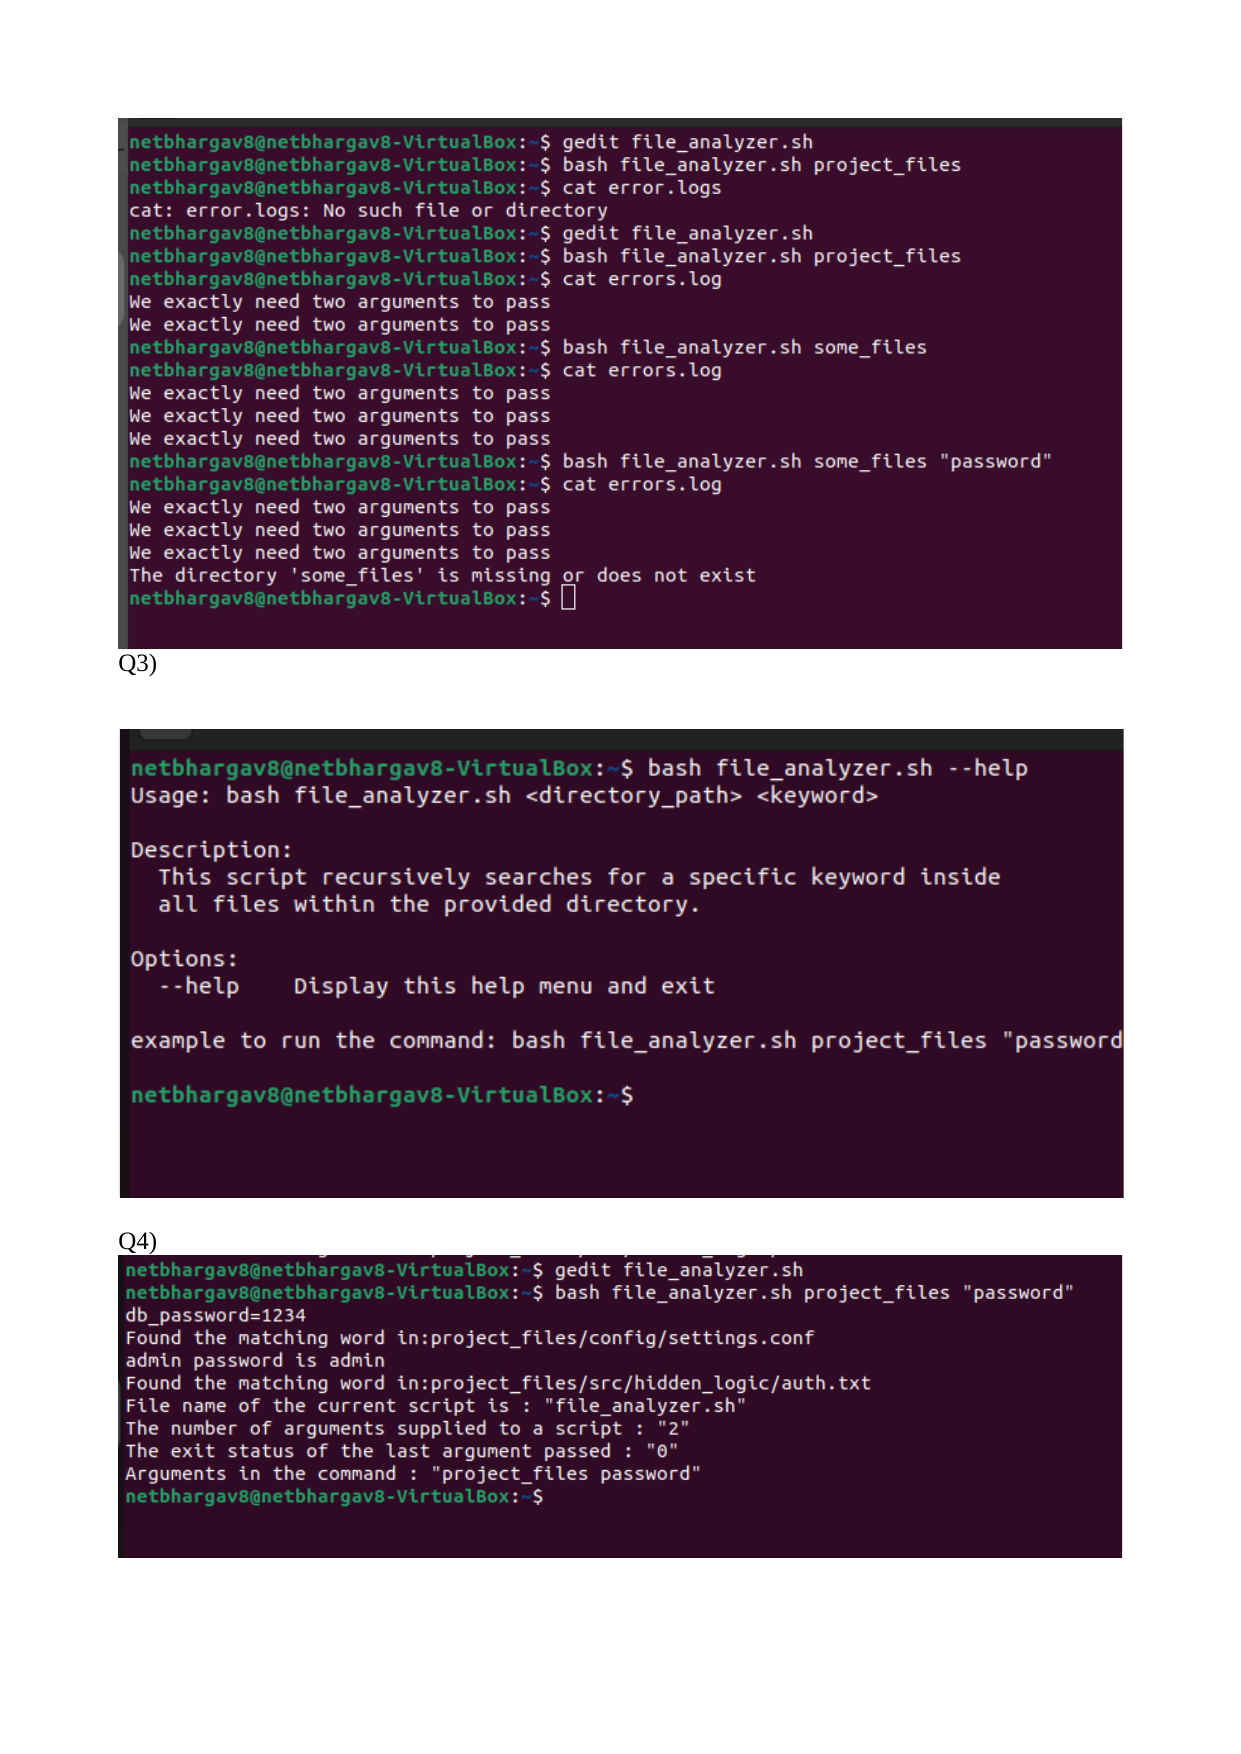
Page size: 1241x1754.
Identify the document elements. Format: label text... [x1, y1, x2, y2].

picture [118, 118, 1123, 649]
text Q4) [118, 1226, 1122, 1255]
picture [118, 1255, 1123, 1558]
picture [119, 729, 1124, 1198]
text Q3) [118, 649, 1122, 677]
